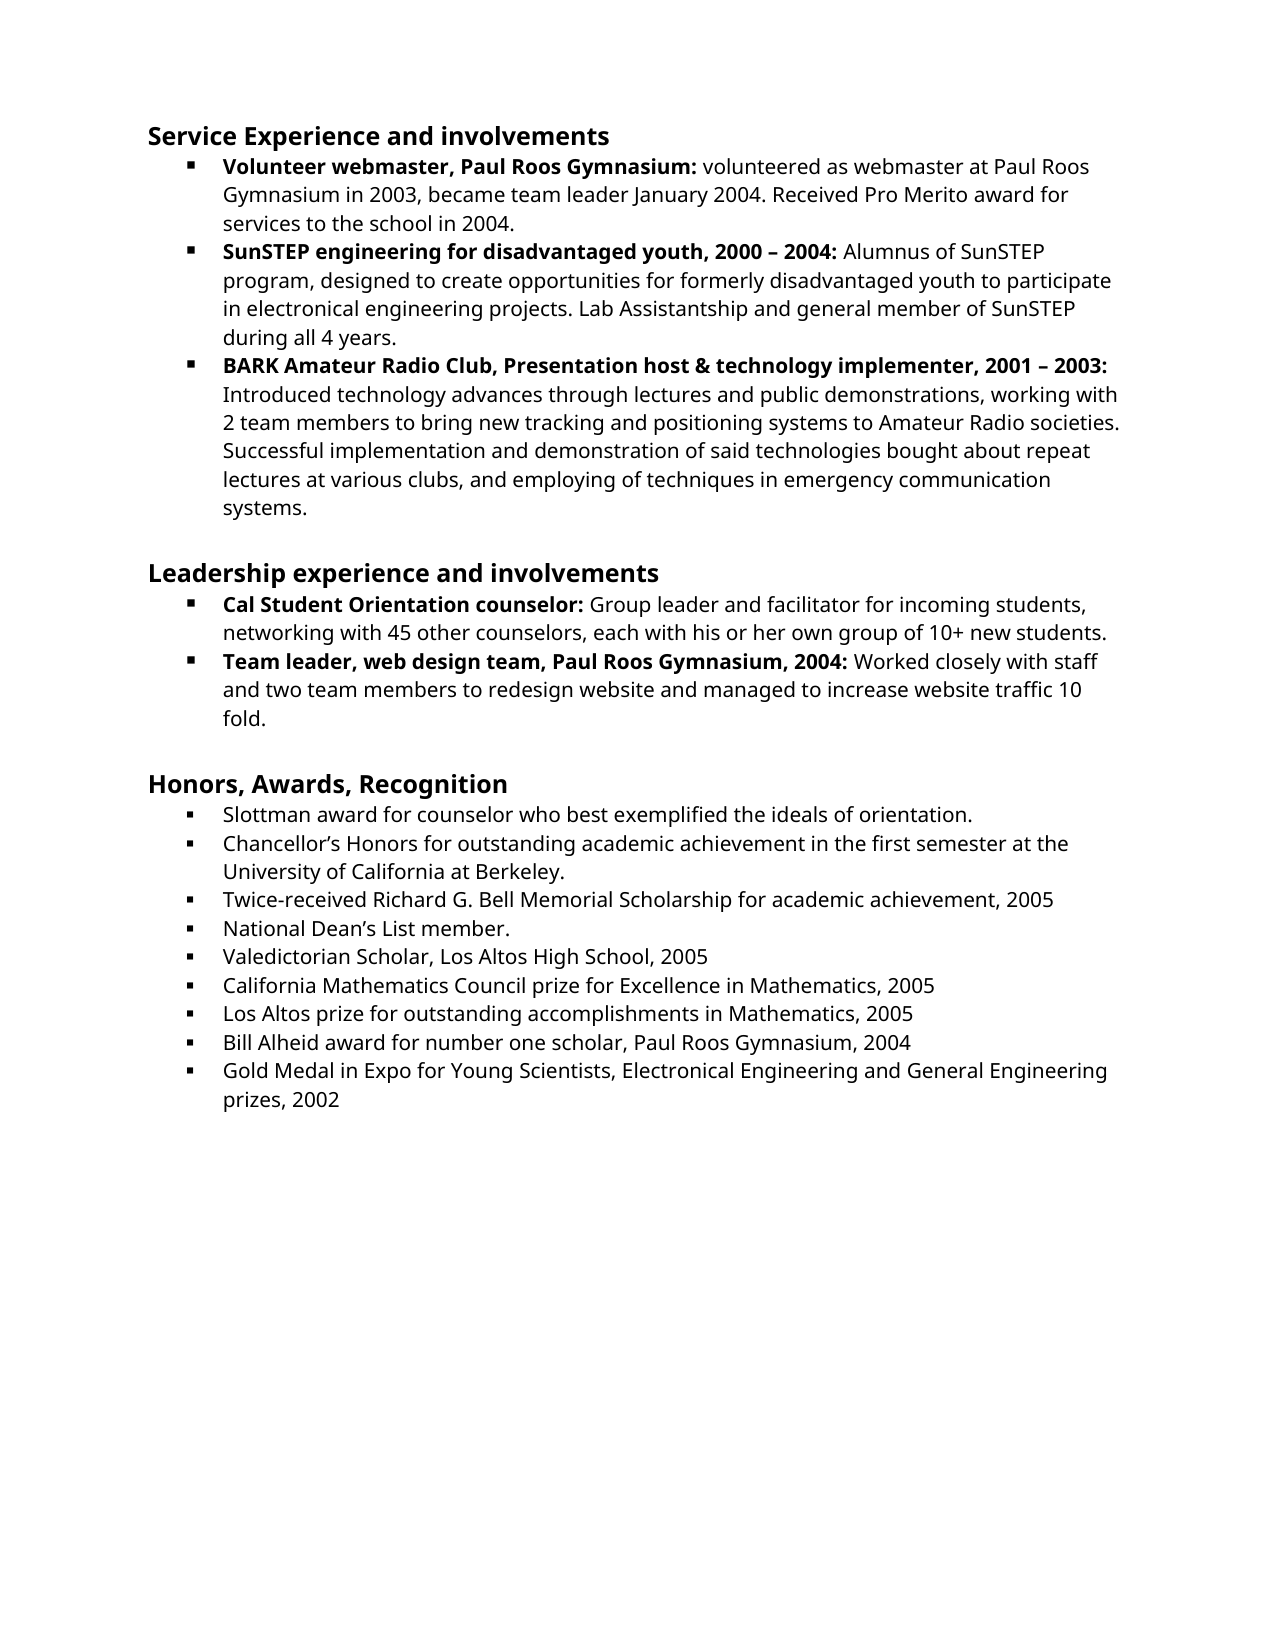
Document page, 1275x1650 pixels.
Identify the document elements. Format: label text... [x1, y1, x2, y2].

list Los Altos prize for outstanding accomplishments in Mathematics, 2005 [185, 999, 1127, 1028]
list Team leader, web design team, Paul Roos Gymnasium, 2004: Worked closely with staff and two team members to redesign website and managed to increase website traffic 10 fold. [185, 647, 1127, 732]
list Chancellor’s Honors for outstanding academic achievement in the first semester at the University of California at Berkeley. [185, 829, 1127, 886]
list Gold Medal in Expo for Young Scientists, Electronical Engineering and General Engineering prizes, 2002 [185, 1056, 1127, 1113]
list Slottman award for counselor who best exemplified the ideals of orientation. [185, 800, 1127, 829]
list Volunteer webmaster, Paul Roos Gymnasium: volunteered as webmaster at Paul Roos Gymnasium in 2003, became team leader January 2004. Received Pro Merito award for services to the school in 2004. [185, 152, 1127, 237]
list Twice-received Richard G. Bell Memorial Scholarship for academic achievement, 2005 [185, 886, 1127, 914]
list National Dean’s List member. [185, 914, 1127, 942]
list SunSTEP engineering for disadvantaged youth, 2000 – 2004: Alumnus of SunSTEP program, designed to create opportunities for formerly disadvantaged youth to participate in electronical engineering projects. Lab Assistantship and general member of SunSTEP during all 4 years. [185, 237, 1127, 351]
text Leadership experience and involvements [148, 556, 1127, 590]
list Bill Alheid award for number one scholar, Paul Roos Gymnasium, 2004 [185, 1028, 1127, 1056]
list Cal Student Orientation counselor: Group leader and facilitator for incoming students, networking with 45 other counselors, each with his or her own group of 10+ new students. [185, 590, 1127, 647]
text Service Experience and involvements [148, 118, 1127, 152]
text Honors, Awards, Recognition [148, 766, 1127, 800]
list BARK Amateur Radio Club, Presentation host & technology implementer, 2001 – 2003: Introduced technology advances through lectures and public demonstrations, working with 2 team members to bring new tracking and positioning systems to Amateur Radio societies. Successful implementation and demonstration of said technologies bought about repeat lectures at various clubs, and employing of techniques in emergency communication systems. [185, 351, 1127, 522]
list Valedictorian Scholar, Los Altos High School, 2005 [185, 942, 1127, 971]
list California Mathematics Council prize for Excellence in Mathematics, 2005 [185, 971, 1127, 999]
